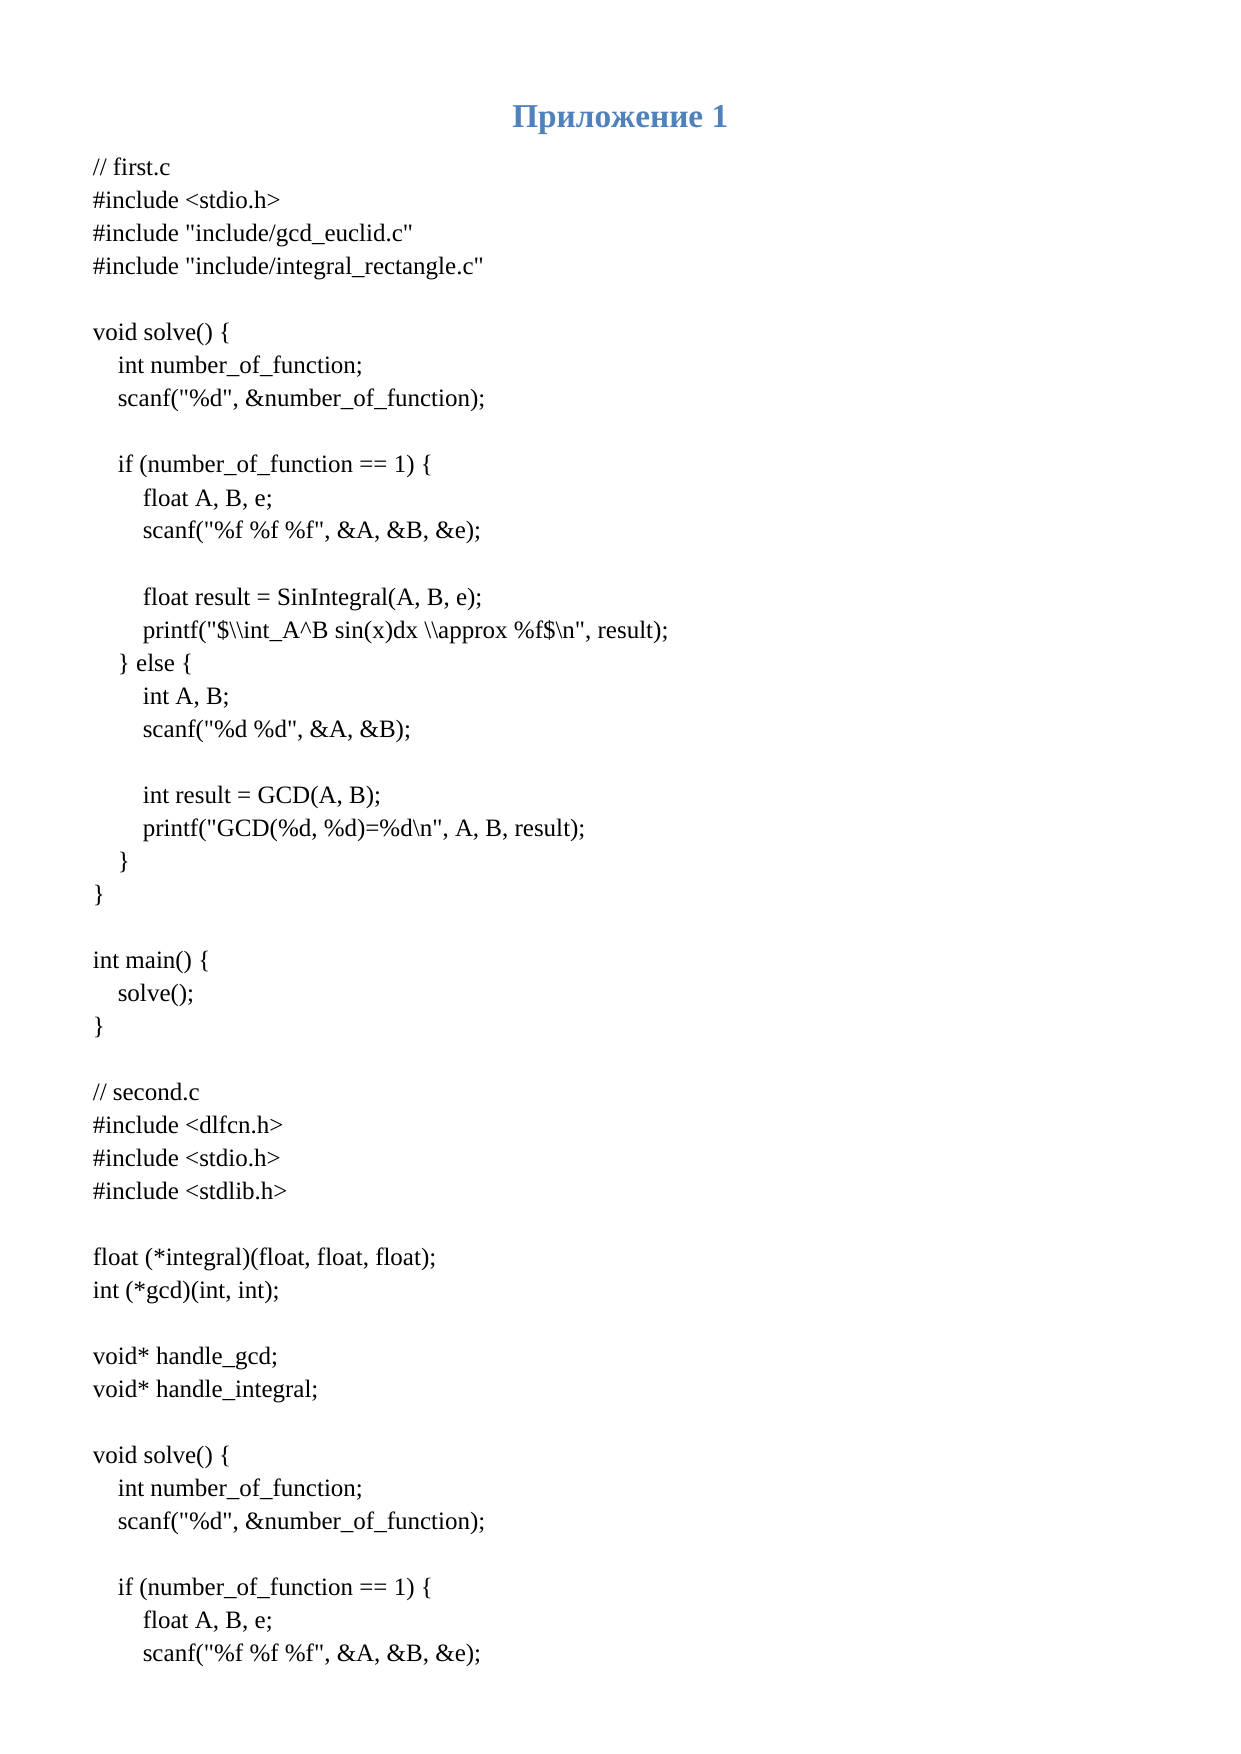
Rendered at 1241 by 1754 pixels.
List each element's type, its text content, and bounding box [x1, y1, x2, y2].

text int (*gcd)(int, int); [93, 1275, 1147, 1304]
text #include <stdlib.h> [93, 1176, 1147, 1205]
text void* handle_gcd; [93, 1341, 1147, 1370]
text float A, B, e; [93, 483, 1147, 511]
text scanf("%f %f %f", &A, &B, &e); [93, 1638, 1147, 1667]
text float result = SinIntegral(A, B, e); [93, 582, 1147, 610]
text void solve() { [93, 1440, 1147, 1469]
text if (number_of_function == 1) { [93, 449, 1147, 478]
text #include "include/gcd_euclid.c" [93, 218, 1147, 247]
text int number_of_function; [93, 351, 1147, 379]
text if (number_of_function == 1) { [93, 1572, 1147, 1601]
text float (*integral)(float, float, float); [93, 1242, 1147, 1271]
text } else { [93, 648, 1147, 676]
text #include <stdio.h> [93, 185, 1147, 214]
text #include "include/integral_rectangle.c" [93, 251, 1147, 280]
text #include <stdio.h> [93, 1143, 1147, 1172]
text void* handle_integral; [93, 1374, 1147, 1403]
text } [93, 1011, 1147, 1040]
text scanf("%d %d", &A, &B); [93, 714, 1147, 742]
text } [93, 879, 1147, 908]
text int main() { [93, 945, 1147, 974]
text #include <dlfcn.h> [93, 1110, 1147, 1139]
text scanf("%d", &number_of_function); [93, 383, 1147, 412]
text solve(); [93, 978, 1147, 1007]
text int number_of_function; [93, 1473, 1147, 1502]
subtitle Приложение 1 [93, 96, 1147, 134]
text scanf("%d", &number_of_function); [93, 1506, 1147, 1535]
text int result = GCD(A, B); [93, 780, 1147, 808]
text printf("GCD(%d, %d)=%d\n", A, B, result); [93, 813, 1147, 842]
text } [93, 846, 1147, 874]
text float A, B, e; [93, 1605, 1147, 1634]
text // second.c [93, 1077, 1147, 1106]
text int A, B; [93, 681, 1147, 709]
text scanf("%f %f %f", &A, &B, &e); [93, 516, 1147, 544]
text // first.c [93, 152, 1147, 181]
text printf("$\\int_A^B sin(x)dx \\approx %f$\n", result); [93, 615, 1147, 643]
text void solve() { [93, 317, 1147, 346]
